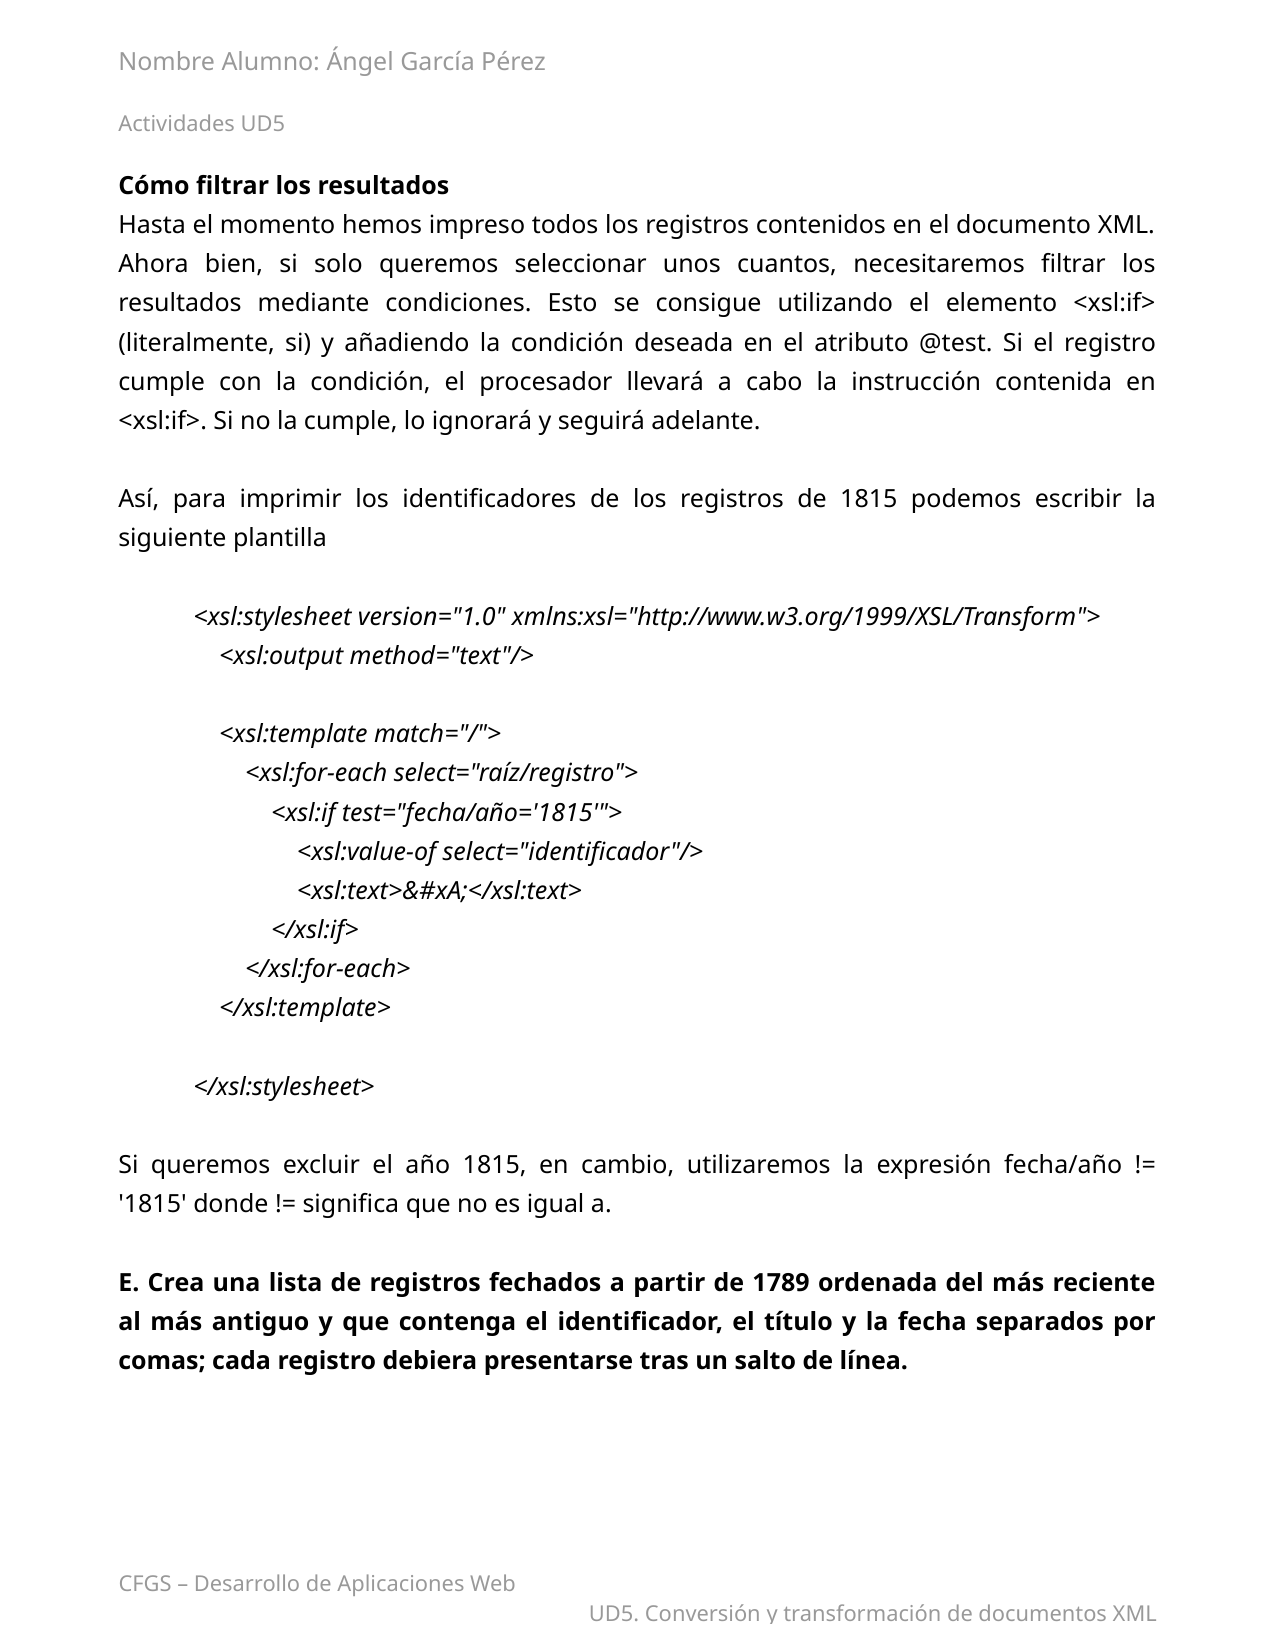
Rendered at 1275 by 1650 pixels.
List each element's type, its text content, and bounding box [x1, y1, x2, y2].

text Cómo filtrar los resultados [118, 167, 1157, 202]
text E. Crea una lista de registros fechados a partir de 1789 ordenada del más reciente al más antiguo y que contenga el identificador, el título y la fecha separados por comas; cada registro debiera presentarse tras un salto de línea. [118, 1264, 1157, 1377]
text <xsl:if test="fecha/año='1815'"> [193, 794, 1157, 828]
text Así, para imprimir los identificadores de los registros de 1815 podemos escribir la siguiente plantilla [118, 481, 1157, 554]
text <xsl:text>&#xA;</xsl:text> [193, 872, 1157, 907]
text </xsl:template> [193, 990, 1157, 1024]
text <xsl:for-each select="raíz/registro"> [193, 755, 1157, 789]
text <xsl:template match="/"> [193, 716, 1157, 750]
text Si queremos excluir el año 1815, en cambio, utilizaremos la expresión fecha/año != '1815' donde != significa que no es igual a. [118, 1147, 1157, 1220]
text </xsl:stylesheet> [193, 1068, 1157, 1102]
text <xsl:stylesheet version="1.0" xmlns:xsl="http://www.w3.org/1999/XSL/Transform"> [193, 598, 1157, 632]
text <xsl:output method="text"/> [193, 637, 1157, 672]
text </xsl:for-each> [193, 951, 1157, 985]
text </xsl:if> [193, 912, 1157, 946]
text <xsl:value-of select="identificador"/> [193, 833, 1157, 867]
text Hasta el momento hemos impreso todos los registros contenidos en el documento XML. Ahora bien, si solo queremos seleccionar unos cuantos, necesitaremos filtrar los resultados mediante condiciones. Esto se consigue utilizando el elemento <xsl:if> (literalmente, si) y añadiendo la condición deseada en el atributo @test. Si el registro cumple con la condición, el procesador llevará a cabo la instrucción contenida en <xsl:if>. Si no la cumple, lo ignorará y seguirá adelante. [118, 207, 1157, 437]
